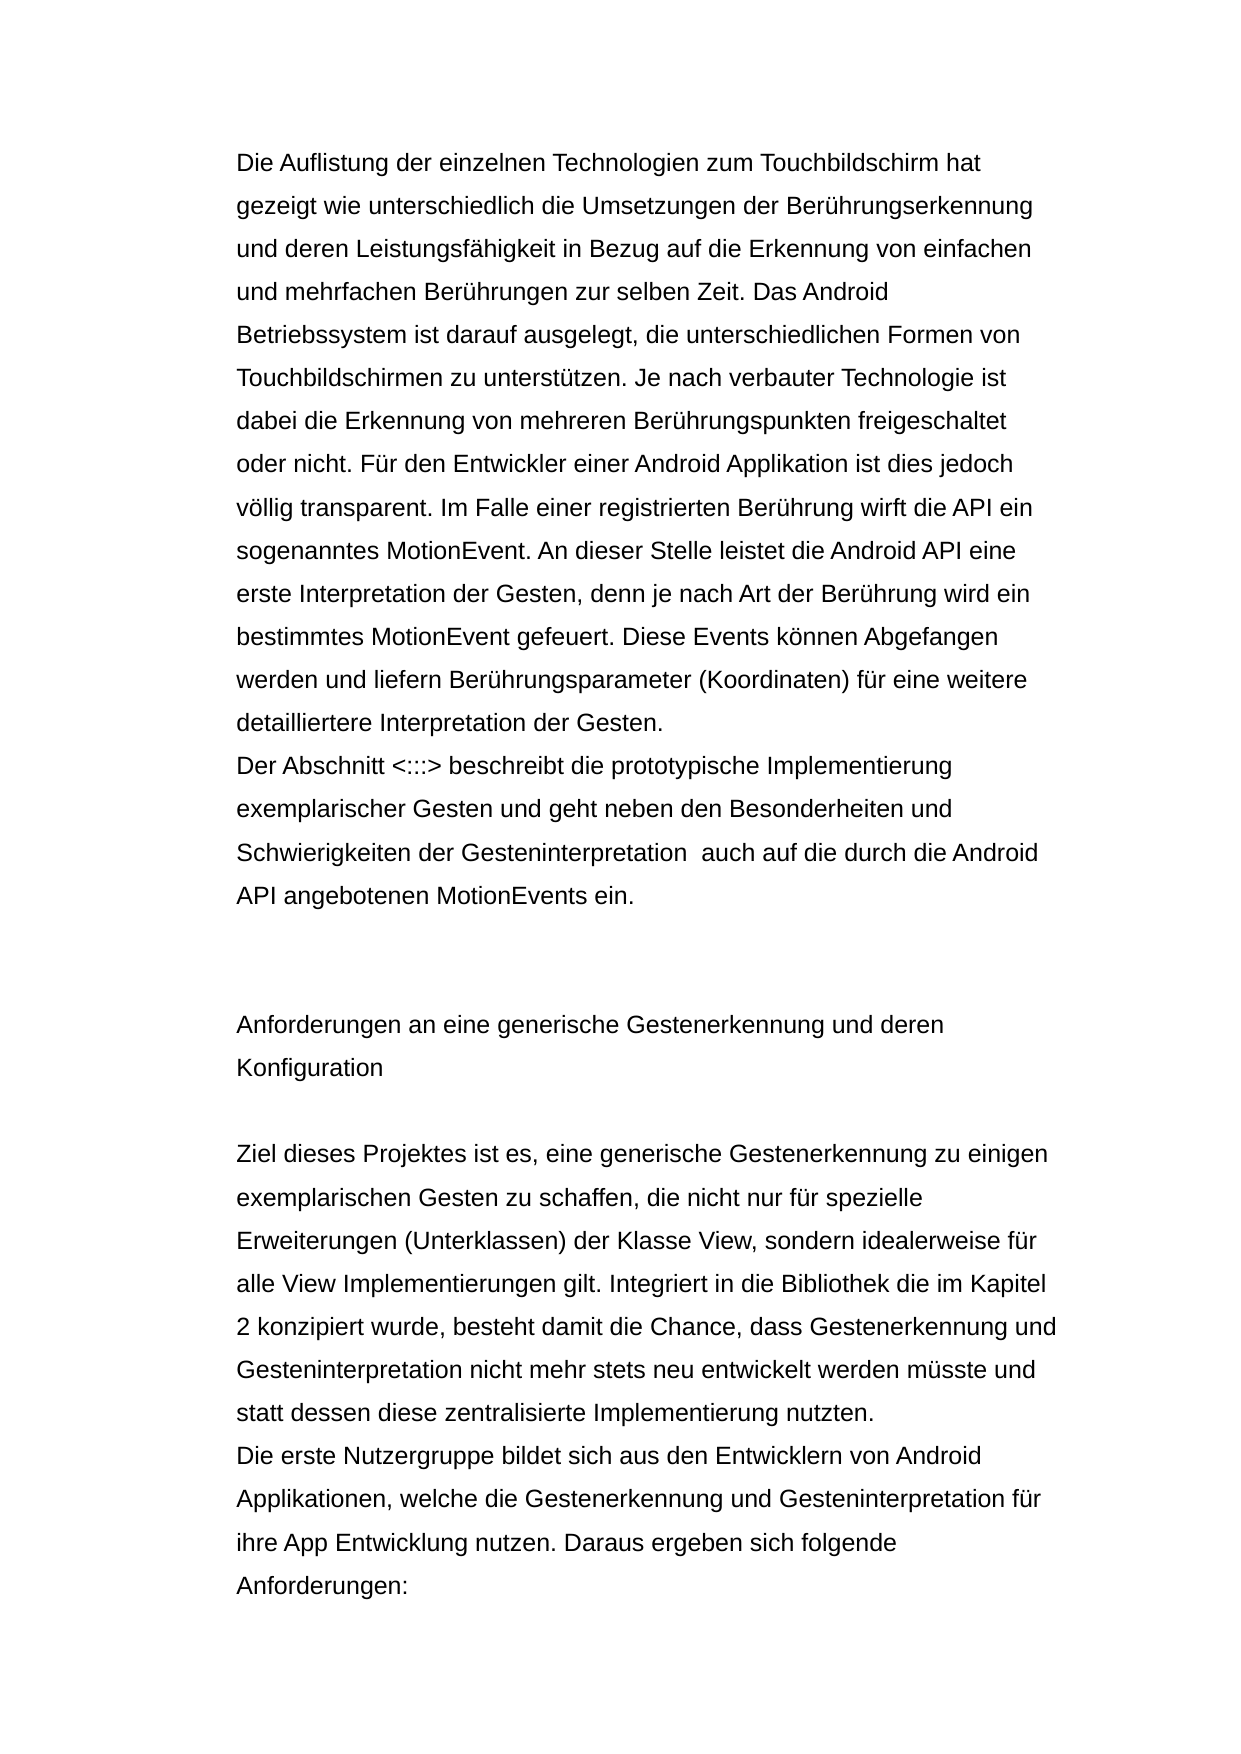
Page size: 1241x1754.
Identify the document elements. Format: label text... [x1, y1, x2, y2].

text Anforderungen an eine generische Gestenerkennung und deren Konfiguration [236, 1010, 1063, 1082]
text Ziel dieses Projektes ist es, eine generische Gestenerkennung zu einigen exemplarischen Gesten zu schaffen, die nicht nur für spezielle Erweiterungen (Unterklassen) der Klasse View, sondern idealerweise für alle View Implementierungen gilt. Integriert in die Bibliothek die im Kapitel 2 konzipiert wurde, besteht damit die Chance, dass Gestenerkennung und Gesteninterpretation nicht mehr stets neu entwickelt werden müsste und statt dessen diese zentralisierte Implementierung nutzten. [236, 1139, 1063, 1427]
text Die erste Nutzergruppe bildet sich aus den Entwicklern von Android Applikationen, welche die Gestenerkennung und Gesteninterpretation für ihre App Entwicklung nutzen. Daraus ergeben sich folgende Anforderungen: [236, 1441, 1063, 1599]
text Die Auflistung der einzelnen Technologien zum Touchbildschirm hat gezeigt wie unterschiedlich die Umsetzungen der Berührungserkennung und deren Leistungsfähigkeit in Bezug auf die Erkennung von einfachen und mehrfachen Berührungen zur selben Zeit. Das Android Betriebssystem ist darauf ausgelegt, die unterschiedlichen Formen von Touchbildschirmen zu unterstützen. Je nach verbauter Technologie ist dabei die Erkennung von mehreren Berührungspunkten freigeschaltet oder nicht. Für den Entwickler einer Android Applikation ist dies jedoch völlig transparent. Im Falle einer registrierten Berührung wirft die API ein sogenanntes MotionEvent. An dieser Stelle leistet die Android API eine erste Interpretation der Gesten, denn je nach Art der Berührung wird ein bestimmtes MotionEvent gefeuert. Diese Events können Abgefangen werden und liefern Berührungsparameter (Koordinaten) für eine weitere detailliertere Interpretation der Gesten. [236, 148, 1063, 737]
text Der Abschnitt <:::> beschreibt die prototypische Implementierung exemplarischer Gesten und geht neben den Besonderheiten und Schwierigkeiten der Gesteninterpretation auch auf die durch die Android API angebotenen MotionEvents ein. [236, 751, 1063, 909]
